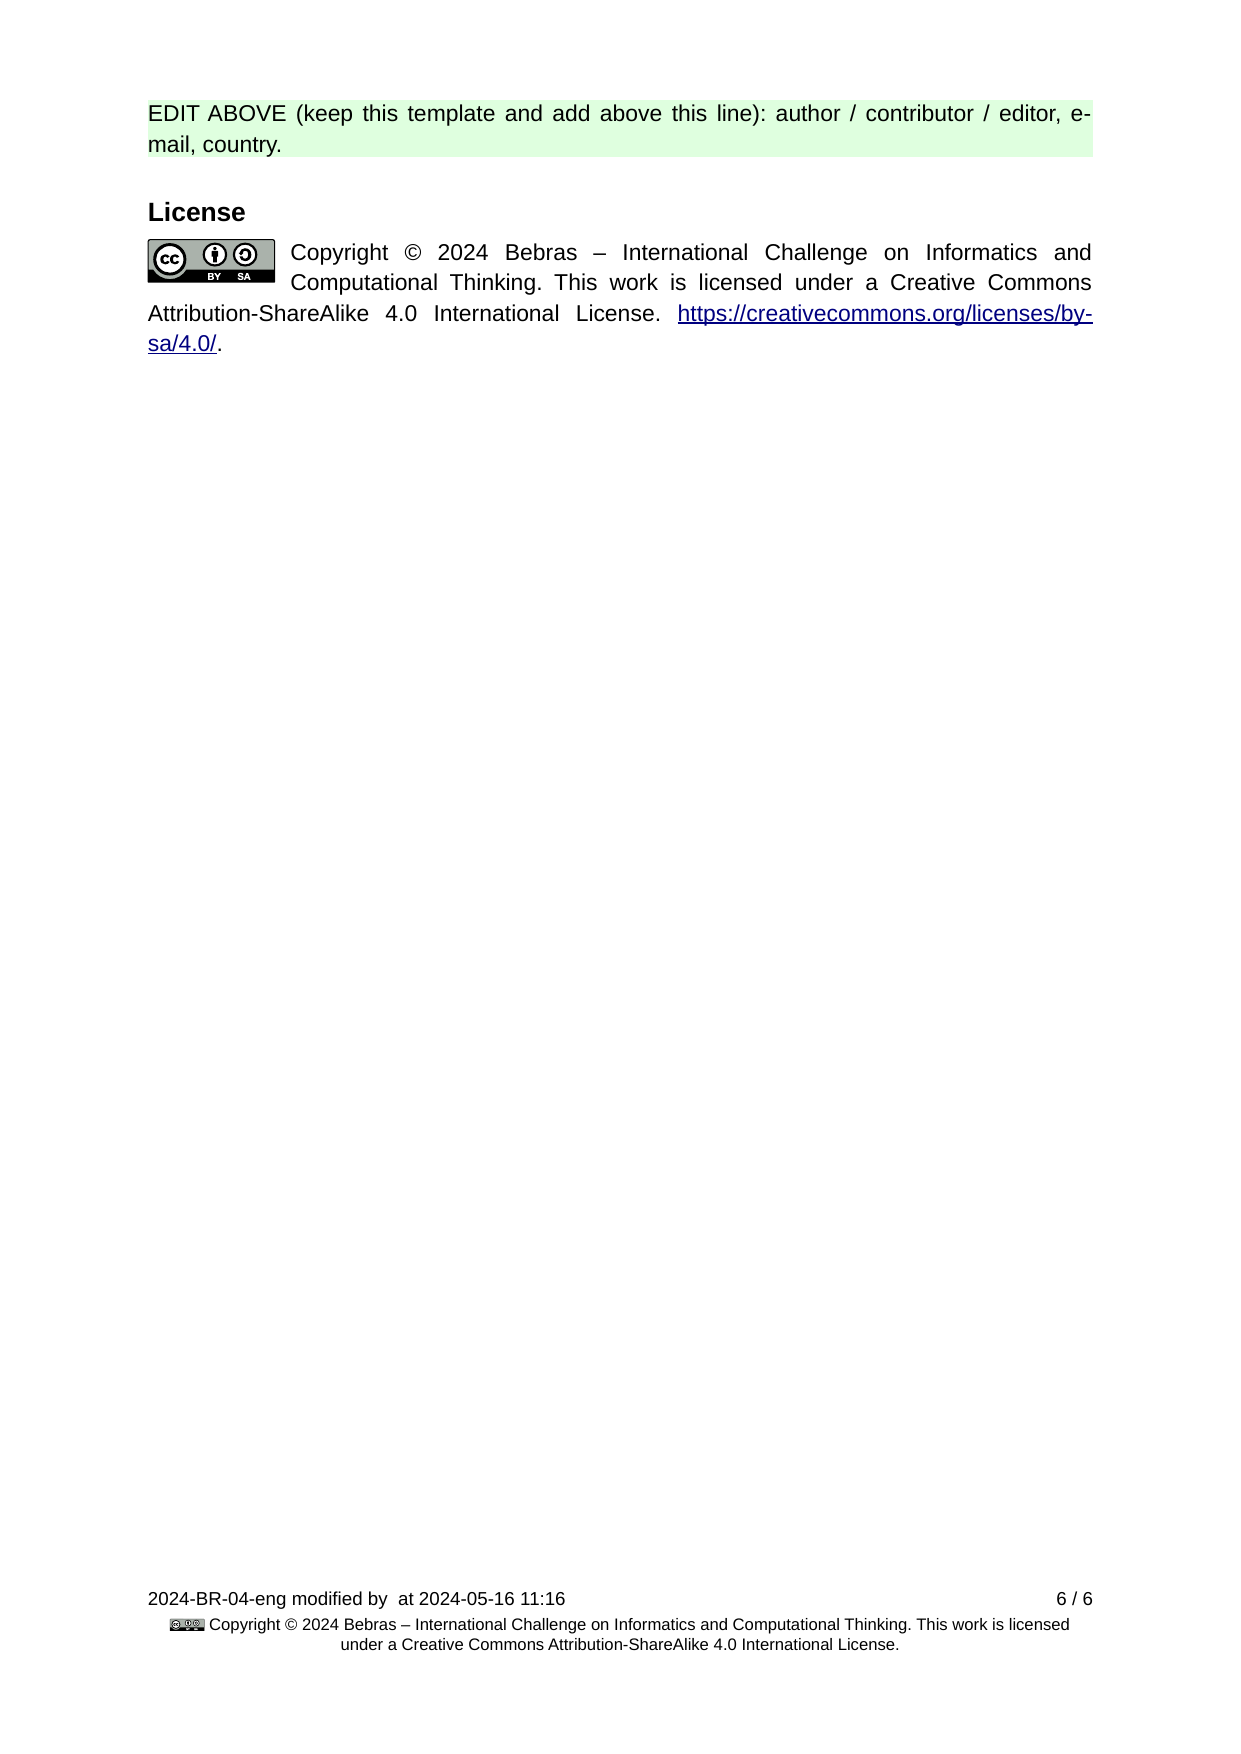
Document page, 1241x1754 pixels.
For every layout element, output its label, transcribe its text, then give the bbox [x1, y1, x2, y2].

subtitle License [148, 196, 1093, 227]
text Copyright © 2024 Bebras – International Challenge on Informatics and Computational Thinking. This work is licensed under a Creative Commons Attribution-ShareAlike 4.0 International License. https://creativecommons.org/licenses/by-sa/4.0/. [148, 239, 1093, 356]
text EDIT ABOVE (keep this template and add above this line): author / contributor / editor, e-mail, country. [148, 100, 1093, 157]
